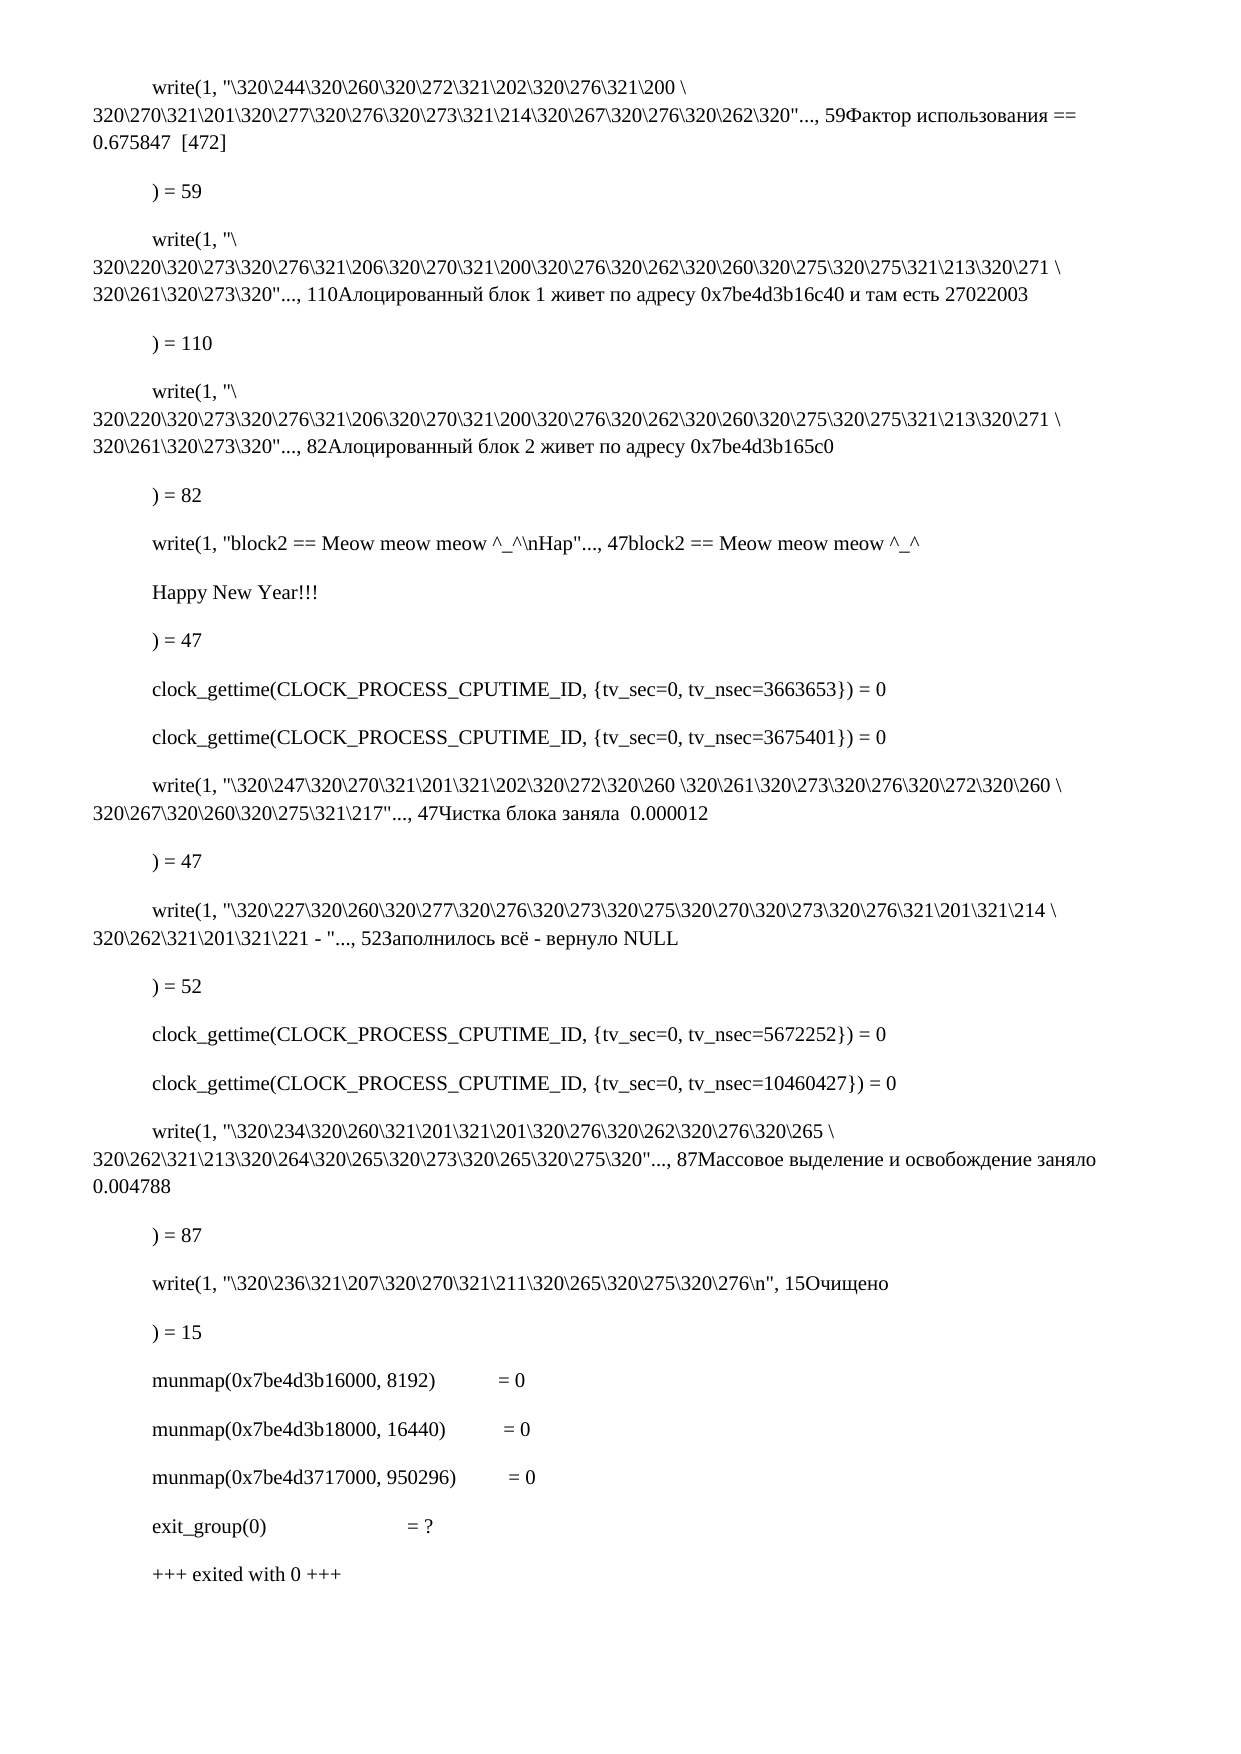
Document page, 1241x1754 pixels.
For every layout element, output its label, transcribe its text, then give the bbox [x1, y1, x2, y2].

text exit_group(0) = ? [93, 1513, 1147, 1538]
text clock_gettime(CLOCK_PROCESS_CPUTIME_ID, {tv_sec=0, tv_nsec=3663653}) = 0 [93, 677, 1147, 701]
text Happy New Year!!! [93, 580, 1147, 604]
text ) = 47 [93, 849, 1147, 873]
text write(1, "\320\220\320\273\320\276\321\206\320\270\321\200\320\276\320\262\320\260\320\275\320\275\321\213\320\271 \320\261\320\273\320"..., 82Алоцированный блок 2 живет по адресу 0x7be4d3b165c0 [93, 379, 1147, 458]
text clock_gettime(CLOCK_PROCESS_CPUTIME_ID, {tv_sec=0, tv_nsec=3675401}) = 0 [93, 725, 1147, 749]
text +++ exited with 0 +++ [93, 1562, 1147, 1586]
text ) = 110 [93, 331, 1147, 355]
text munmap(0x7be4d3b18000, 16440) = 0 [93, 1417, 1147, 1441]
text ) = 52 [93, 974, 1147, 998]
text write(1, "block2 == Meow meow meow ^_^\nHap"..., 47block2 == Meow meow meow ^_^ [93, 531, 1147, 555]
text ) = 82 [93, 483, 1147, 507]
text munmap(0x7be4d3b16000, 8192) = 0 [93, 1368, 1147, 1392]
text ) = 47 [93, 628, 1147, 652]
text write(1, "\320\227\320\260\320\277\320\276\320\273\320\275\320\270\320\273\320\276\321\201\321\214 \320\262\321\201\321\221 - "..., 52Заполнилось всё - вернуло NULL [93, 898, 1147, 949]
text clock_gettime(CLOCK_PROCESS_CPUTIME_ID, {tv_sec=0, tv_nsec=5672252}) = 0 [93, 1022, 1147, 1046]
text munmap(0x7be4d3717000, 950296) = 0 [93, 1465, 1147, 1489]
text write(1, "\320\236\321\207\320\270\321\211\320\265\320\275\320\276\n", 15Очищено [93, 1271, 1147, 1295]
text ) = 59 [93, 179, 1147, 203]
text clock_gettime(CLOCK_PROCESS_CPUTIME_ID, {tv_sec=0, tv_nsec=10460427}) = 0 [93, 1071, 1147, 1095]
text write(1, "\320\244\320\260\320\272\321\202\320\276\321\200 \320\270\321\201\320\277\320\276\320\273\321\214\320\267\320\276\320\262\320"..., 59Фактор использования == 0.675847 [472] [93, 75, 1147, 154]
text write(1, "\320\220\320\273\320\276\321\206\320\270\321\200\320\276\320\262\320\260\320\275\320\275\321\213\320\271 \320\261\320\273\320"..., 110Алоцированный блок 1 живет по адресу 0x7be4d3b16c40 и там есть 27022003 [93, 227, 1147, 306]
text write(1, "\320\234\320\260\321\201\321\201\320\276\320\262\320\276\320\265 \320\262\321\213\320\264\320\265\320\273\320\265\320\275\320"..., 87Массовое выделение и освобождение заняло 0.004788 [93, 1119, 1147, 1198]
text ) = 87 [93, 1223, 1147, 1247]
text ) = 15 [93, 1320, 1147, 1344]
text write(1, "\320\247\320\270\321\201\321\202\320\272\320\260 \320\261\320\273\320\276\320\272\320\260 \320\267\320\260\320\275\321\217"..., 47Чистка блока заняла 0.000012 [93, 773, 1147, 825]
